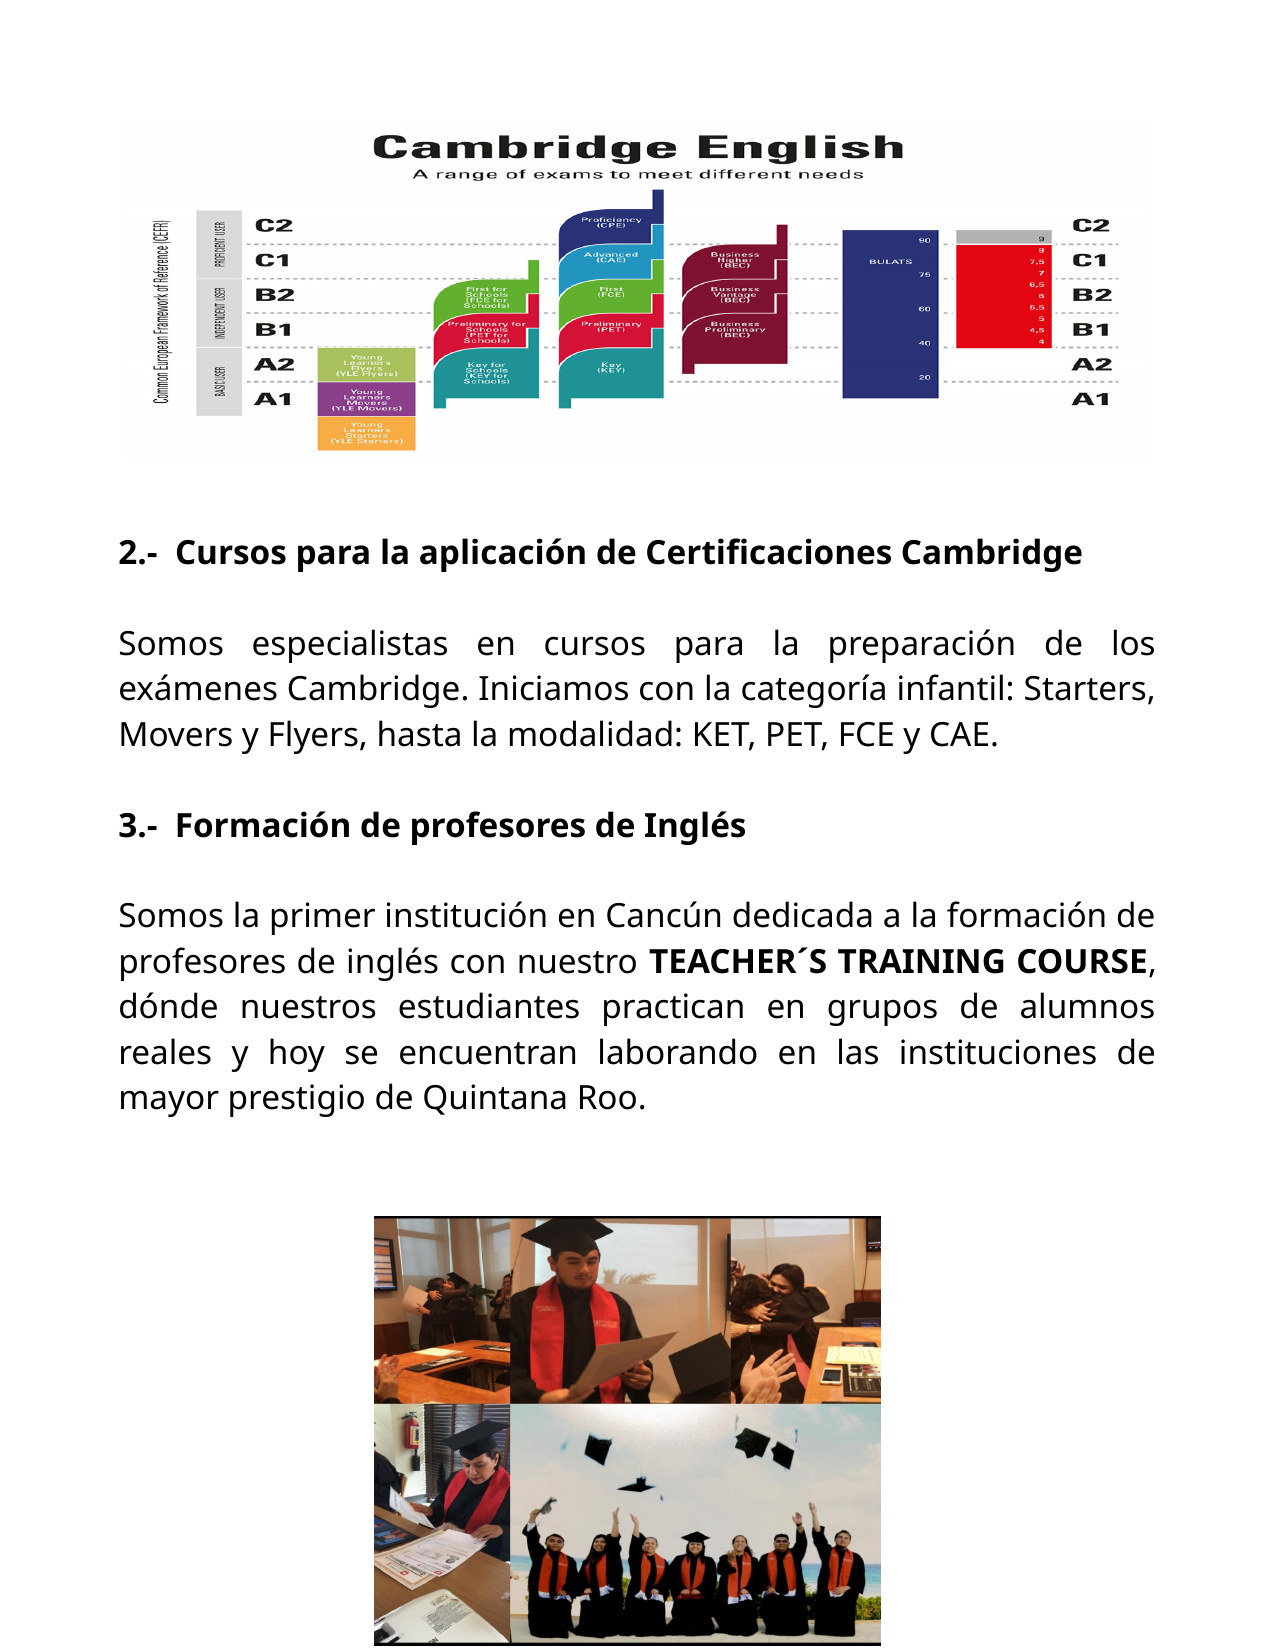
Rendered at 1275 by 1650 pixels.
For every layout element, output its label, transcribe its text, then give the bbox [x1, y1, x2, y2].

text Somos especialistas en cursos para la preparación de los exámenes Cambridge. Iniciamos con la categoría infantil: Starters, Movers y Flyers, hasta la modalidad: KET, PET, FCE y CAE. [118, 620, 1157, 756]
picture [374, 1216, 881, 1646]
text Somos la primer institución en Cancún dedicada a la formación de profesores de inglés con nuestro TEACHER´S TRAINING COURSE, dónde nuestros estudiantes practican en grupos de alumnos reales y hoy se encuentran laborando en las instituciones de mayor prestigio de Quintana Roo. [118, 892, 1157, 1119]
text 2.- Cursos para la aplicación de Certificaciones Cambridge [118, 529, 1157, 574]
text 3.- Formación de profesores de Inglés [118, 801, 1157, 847]
picture [126, 118, 1149, 461]
